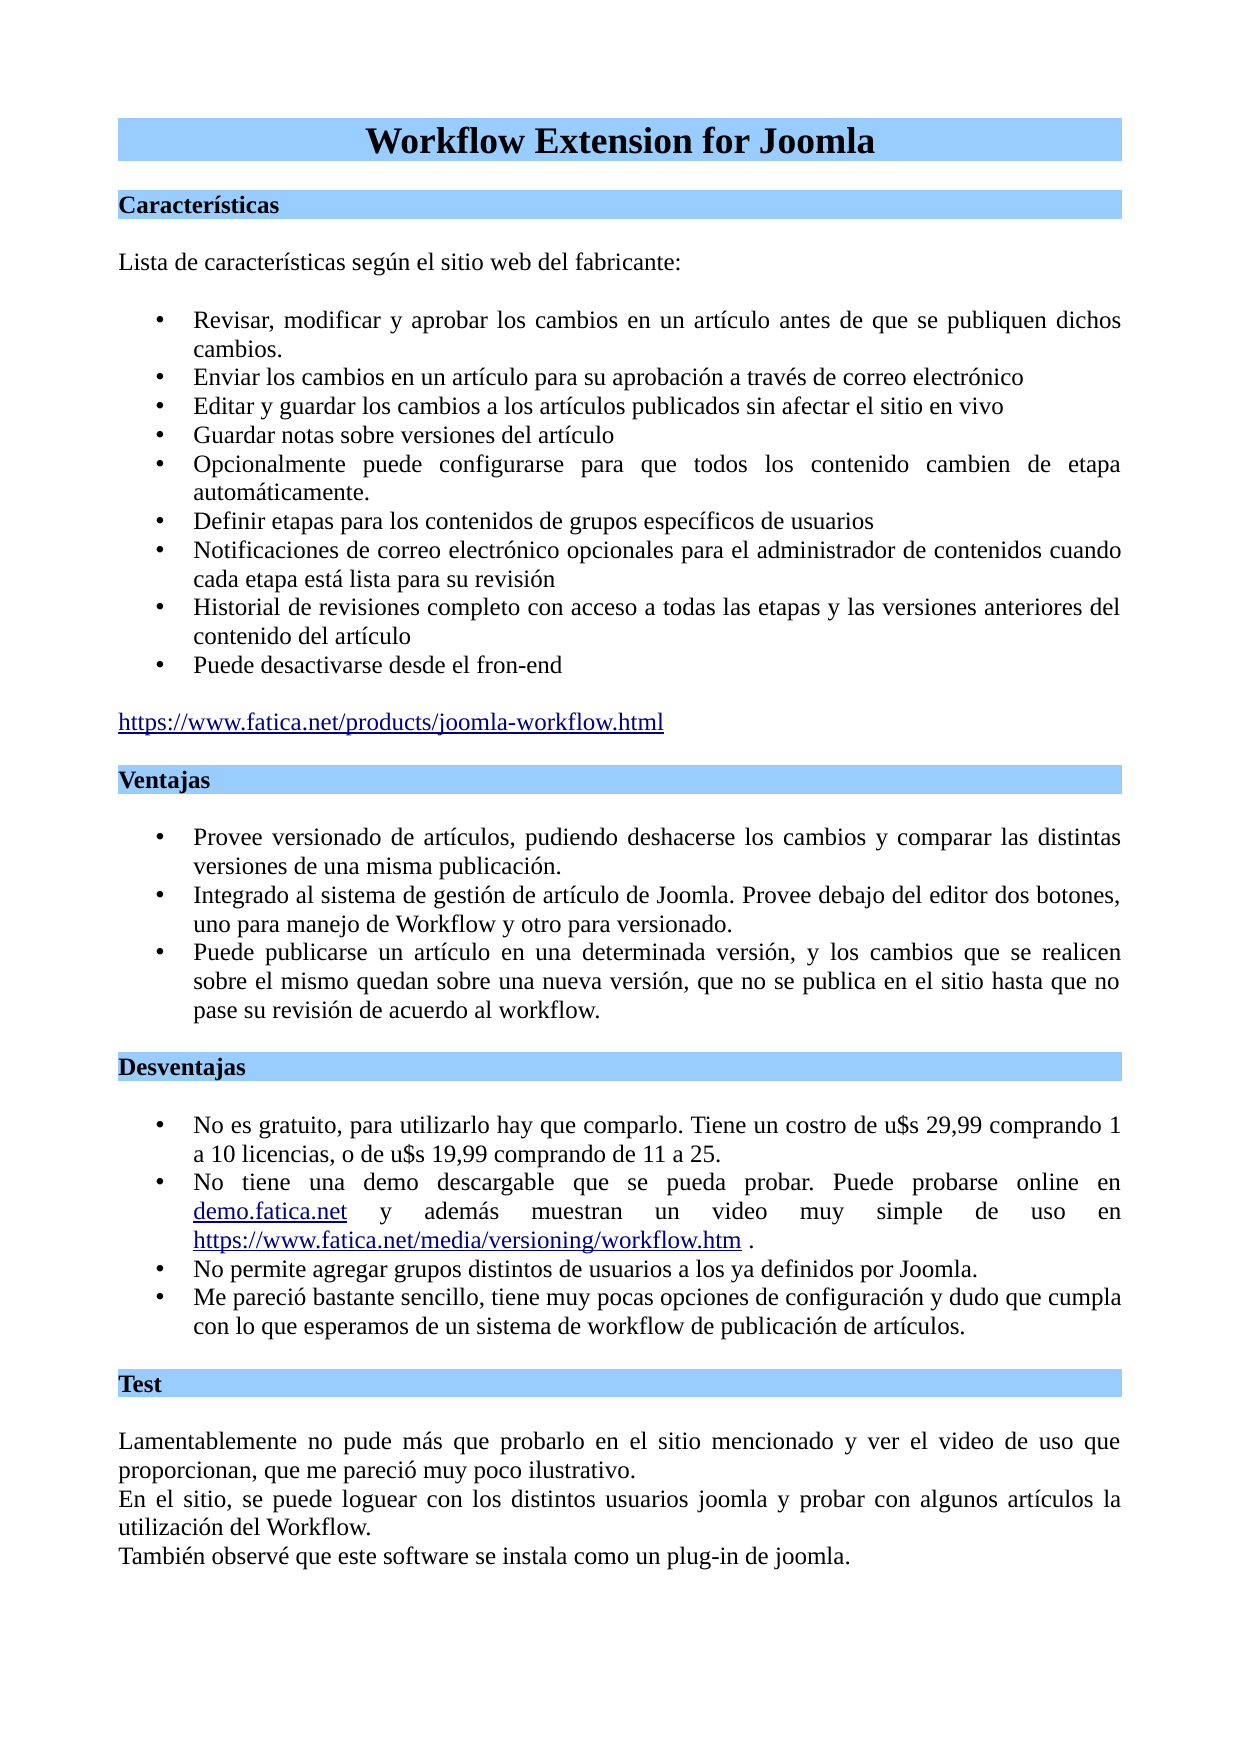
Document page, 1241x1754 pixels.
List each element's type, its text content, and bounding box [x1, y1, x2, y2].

text Desventajas [118, 1052, 1122, 1081]
text https://www.fatica.net/products/joomla-workflow.html [118, 707, 1122, 736]
list Notificaciones de correo electrónico opcionales para el administrador de contenidos cuando cada etapa está lista para su revisión [156, 535, 1122, 592]
list Provee versionado de artículos, pudiendo deshacerse los cambios y comparar las distintas versiones de una misma publicación. [156, 822, 1122, 880]
text En el sitio, se puede loguear con los distintos usuarios joomla y probar con algunos artículos la utilización del Workflow. [118, 1484, 1122, 1541]
list Puede desactivarse desde el fron-end [156, 650, 1122, 679]
text Lista de características según el sitio web del fabricante: [118, 247, 1122, 276]
text También observé que este software se instala como un plug-in de joomla. [118, 1541, 1122, 1570]
list Editar y guardar los cambios a los artículos publicados sin afectar el sitio en vivo [156, 391, 1122, 420]
list Opcionalmente puede configurarse para que todos los contenido cambien de etapa automáticamente. [156, 449, 1122, 506]
list No permite agregar grupos distintos de usuarios a los ya definidos por Joomla. [156, 1254, 1122, 1282]
list Guardar notas sobre versiones del artículo [156, 420, 1122, 449]
list Enviar los cambios en un artículo para su aprobación a través de correo electrónico [156, 362, 1122, 391]
text Workflow Extension for Joomla [118, 118, 1122, 161]
text Características [118, 190, 1122, 219]
text Lamentablemente no pude más que probarlo en el sitio mencionado y ver el video de uso que proporcionan, que me pareció muy poco ilustrativo. [118, 1426, 1122, 1484]
list Puede publicarse un artículo en una determinada versión, y los cambios que se realicen sobre el mismo quedan sobre una nueva versión, que no se publica en el sitio hasta que no pase su revisión de acuerdo al workflow. [156, 937, 1122, 1024]
text Ventajas [118, 765, 1122, 794]
list Definir etapas para los contenidos de grupos específicos de usuarios [156, 506, 1122, 535]
list No tiene una demo descargable que se pueda probar. Puede probarse online en demo.fatica.net y además muestran un video muy simple de uso en https://www.fatica.net/media/versioning/workflow.htm . [156, 1167, 1122, 1254]
list Historial de revisiones completo con acceso a todas las etapas y las versiones anteriores del contenido del artículo [156, 592, 1122, 650]
list No es gratuito, para utilizarlo hay que comparlo. Tiene un costro de u$s 29,99 comprando 1 a 10 licencias, o de u$s 19,99 comprando de 11 a 25. [156, 1110, 1122, 1167]
list Me pareció bastante sencillo, tiene muy pocas opciones de configuración y dudo que cumpla con lo que esperamos de un sistema de workflow de publicación de artículos. [156, 1282, 1122, 1340]
list Integrado al sistema de gestión de artículo de Joomla. Provee debajo del editor dos botones, uno para manejo de Workflow y otro para versionado. [156, 880, 1122, 937]
text Test [118, 1369, 1122, 1397]
list Revisar, modificar y aprobar los cambios en un artículo antes de que se publiquen dichos cambios. [156, 305, 1122, 362]
